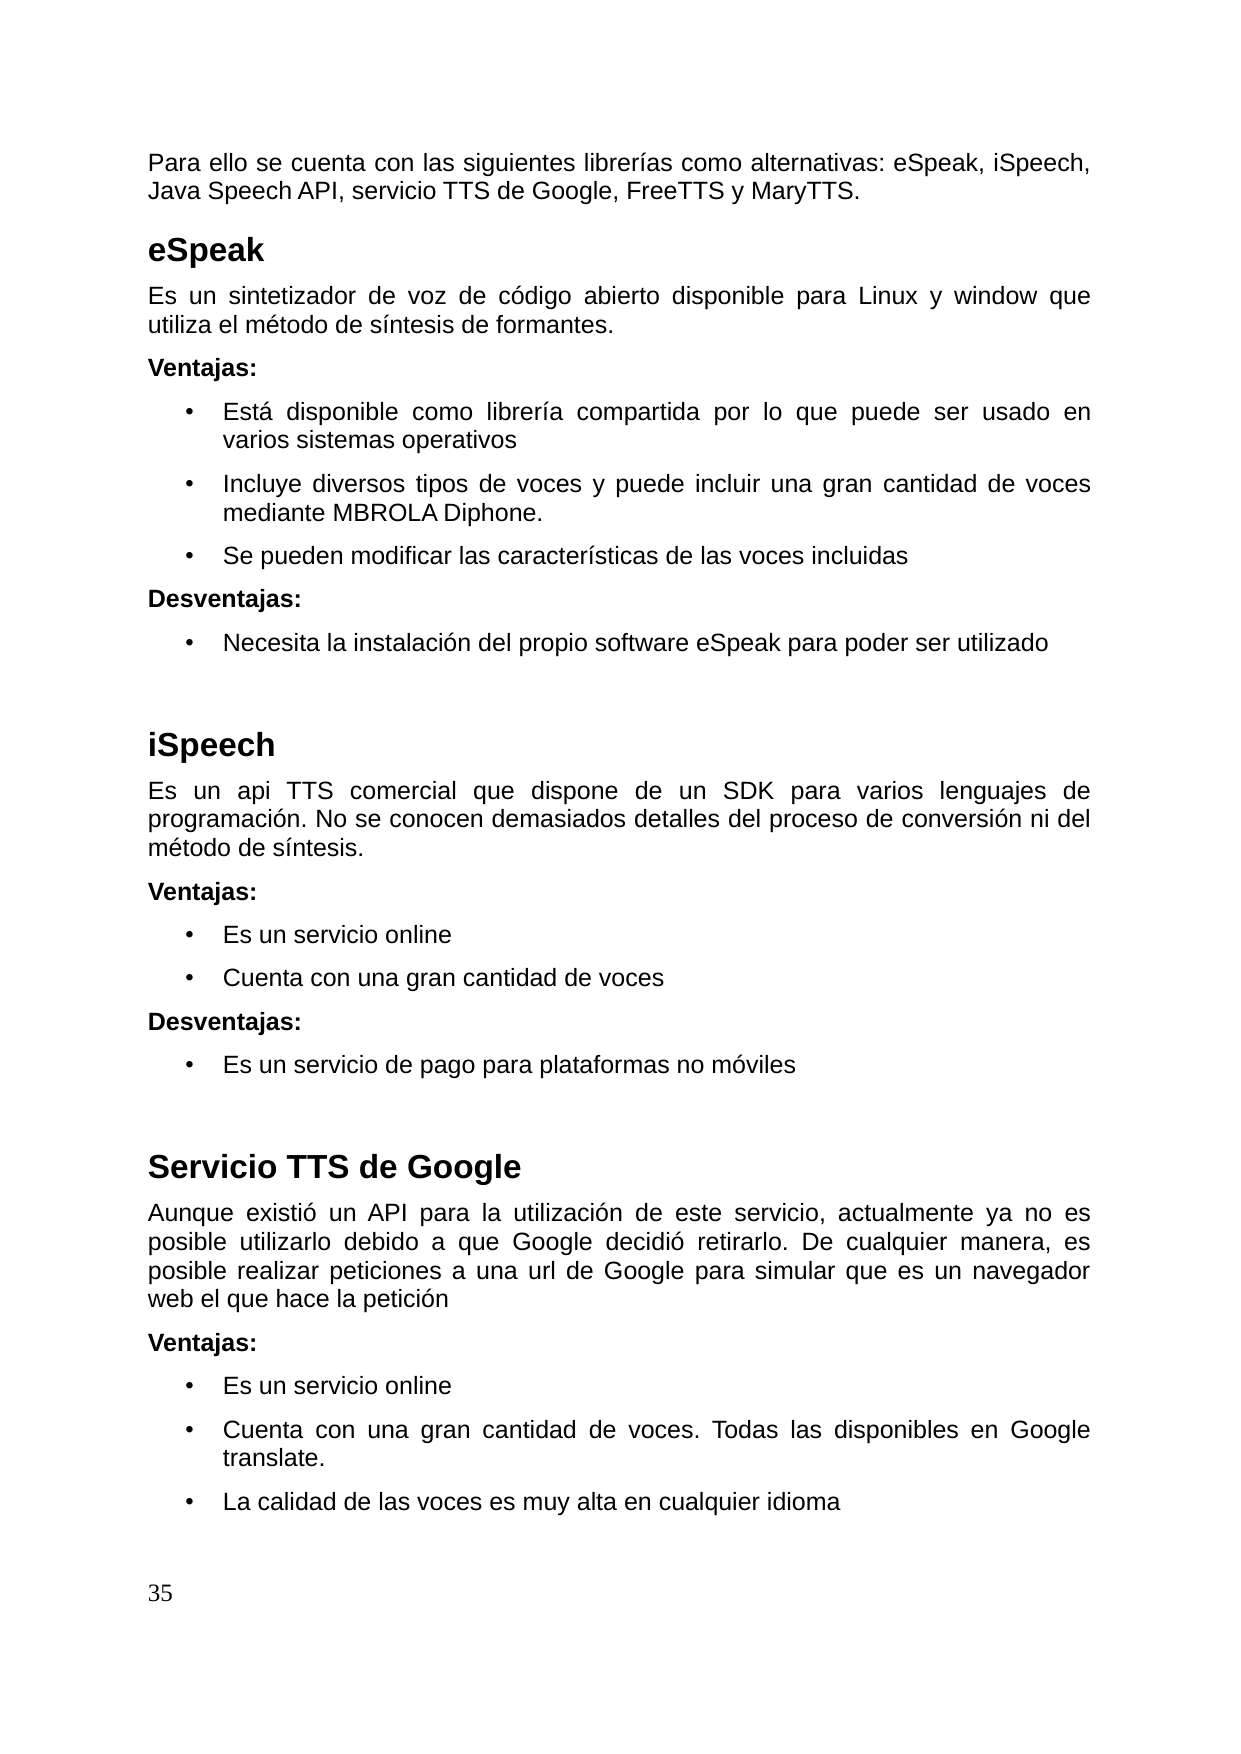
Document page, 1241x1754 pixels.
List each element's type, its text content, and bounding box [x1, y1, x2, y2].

list Es un servicio de pago para plataformas no móviles [185, 1050, 1093, 1079]
text Es un api TTS comercial que dispone de un SDK para varios lenguajes de programación. No se conocen demasiados detalles del proceso de conversión ni del método de síntesis. [148, 776, 1093, 862]
list Necesita la instalación del propio software eSpeak para poder ser utilizado [185, 628, 1093, 656]
text Desventajas: [148, 1007, 1093, 1036]
subtitle eSpeak [148, 230, 1093, 268]
text Es un sintetizador de voz de código abierto disponible para Linux y window que utiliza el método de síntesis de formantes. [148, 281, 1093, 338]
text Para ello se cuenta con las siguientes librerías como alternativas: eSpeak, iSpeech, Java Speech API, servicio TTS de Google, FreeTTS y MaryTTS. [148, 148, 1093, 205]
text Aunque existió un API para la utilización de este servicio, actualmente ya no es posible utilizarlo debido a que Google decidió retirarlo. De cualquier manera, es posible realizar peticiones a una url de Google para simular que es un navegador web el que hace la petición [148, 1198, 1093, 1313]
list Está disponible como librería compartida por lo que puede ser usado en varios sistemas operativos [185, 396, 1093, 454]
text Desventajas: [148, 584, 1093, 613]
text Ventajas: [148, 1328, 1093, 1357]
list Cuenta con una gran cantidad de voces [185, 963, 1093, 992]
list Se pueden modificar las características de las voces incluidas [185, 541, 1093, 570]
subtitle iSpeech [148, 725, 1093, 763]
list La calidad de las voces es muy alta en cualquier idioma [185, 1487, 1093, 1516]
list Es un servicio online [185, 920, 1093, 949]
subtitle Servicio TTS de Google [148, 1147, 1093, 1186]
text Ventajas: [148, 353, 1093, 382]
list Es un servicio online [185, 1371, 1093, 1400]
text Ventajas: [148, 877, 1093, 905]
list Cuenta con una gran cantidad de voces. Todas las disponibles en Google translate. [185, 1414, 1093, 1472]
list Incluye diversos tipos de voces y puede incluir una gran cantidad de voces mediante MBROLA Diphone. [185, 469, 1093, 526]
